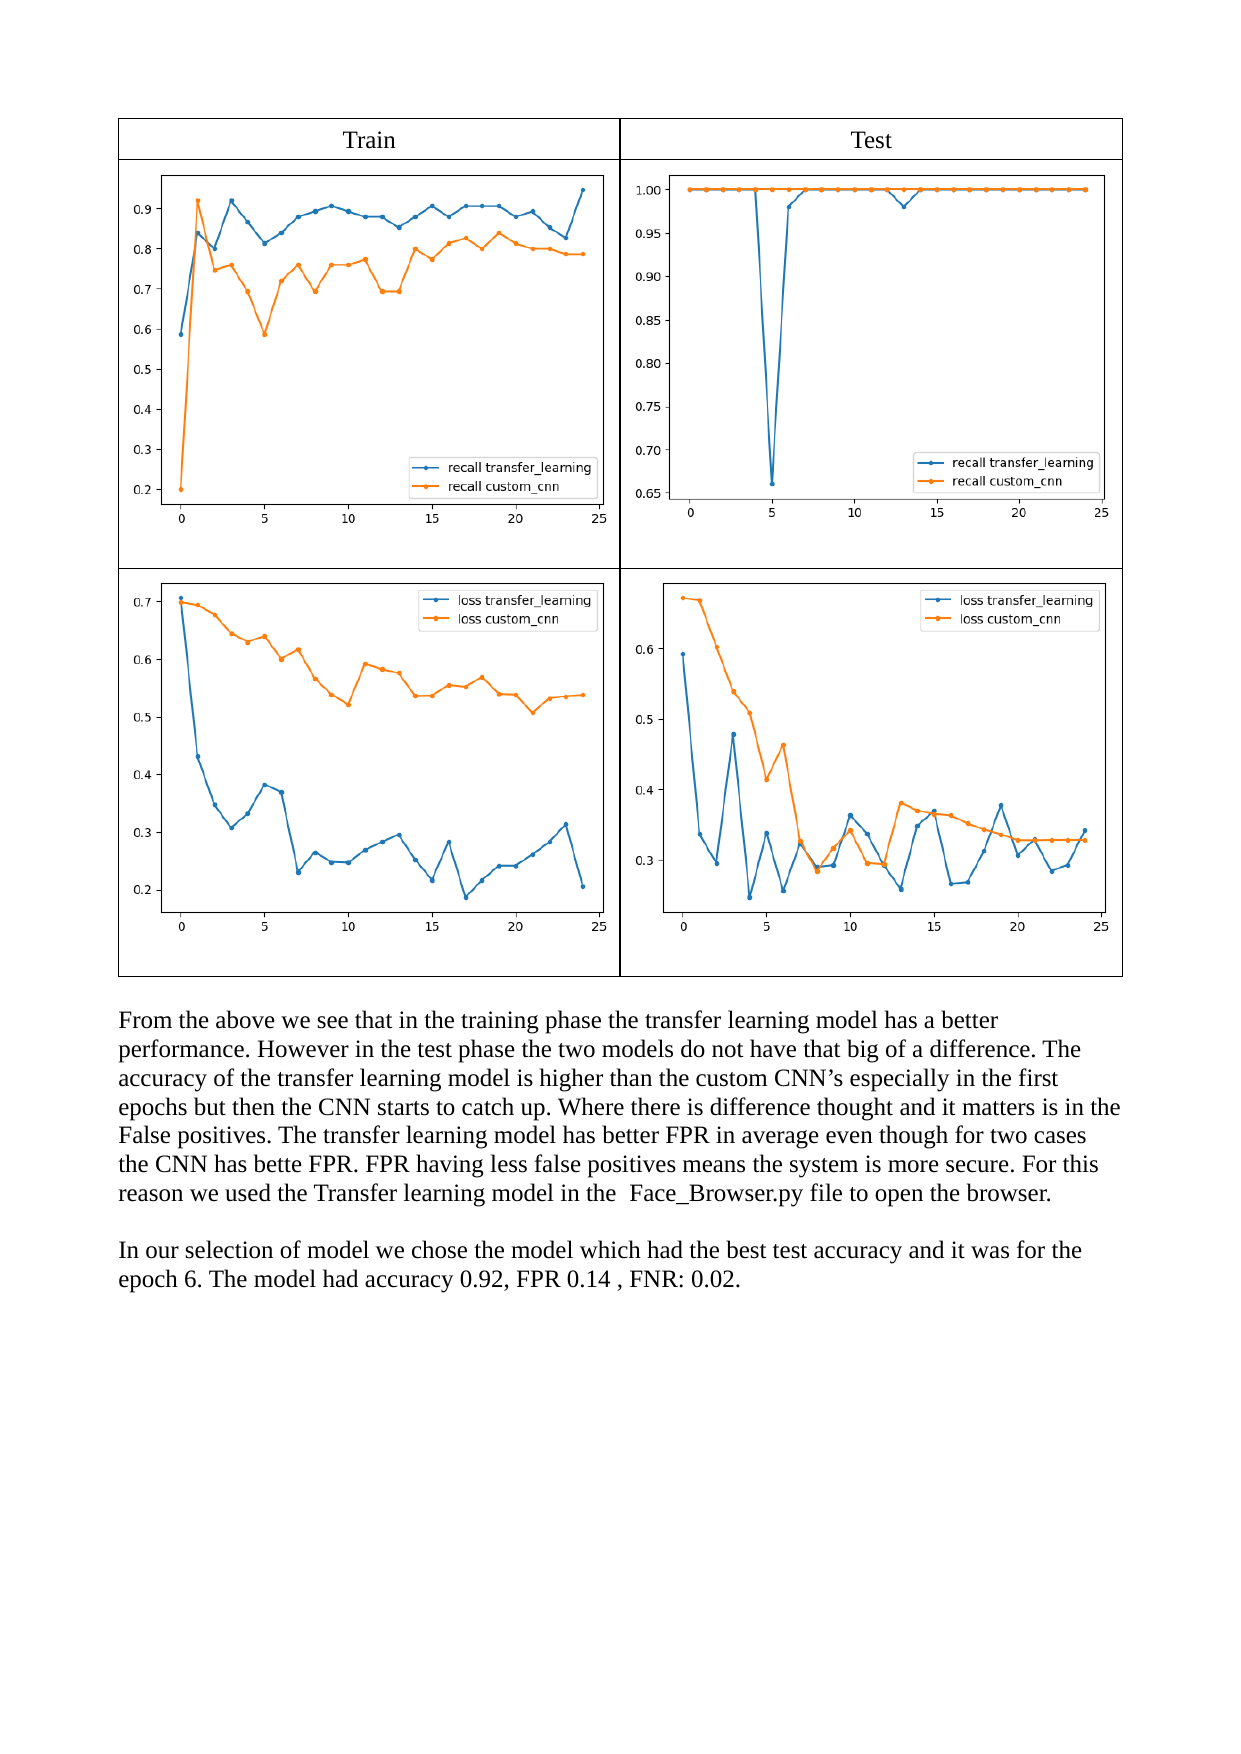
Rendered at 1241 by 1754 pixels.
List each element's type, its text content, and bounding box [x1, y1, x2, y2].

table_cell Test [621, 119, 1122, 159]
picture [123, 166, 615, 534]
picture [123, 574, 615, 942]
picture [625, 166, 1117, 528]
text In our selection of model we chose the model which had the best test accuracy and it was for the epoch 6. The model had accuracy 0.92, FPR 0.14 , FNR: 0.02. [118, 1236, 1122, 1293]
table_cell [621, 160, 1122, 568]
table_cell [119, 160, 619, 568]
table_cell [621, 569, 1122, 976]
table_cell [119, 569, 619, 976]
picture [625, 574, 1117, 942]
table_cell Train [119, 119, 619, 159]
text From the above we see that in the training phase the transfer learning model has a better performance. However in the test phase the two models do not have that big of a difference. The accuracy of the transfer learning model is higher than the custom CNN’s especially in the first epochs but then the CNN starts to catch up. Where there is difference thought and it matters is in the False positives. The transfer learning model has better FPR in average even though for two cases the CNN has bette FPR. FPR having less false positives means the system is more secure. For this reason we used the Transfer learning model in the Face_Browser.py file to open the browser. [118, 1006, 1122, 1207]
